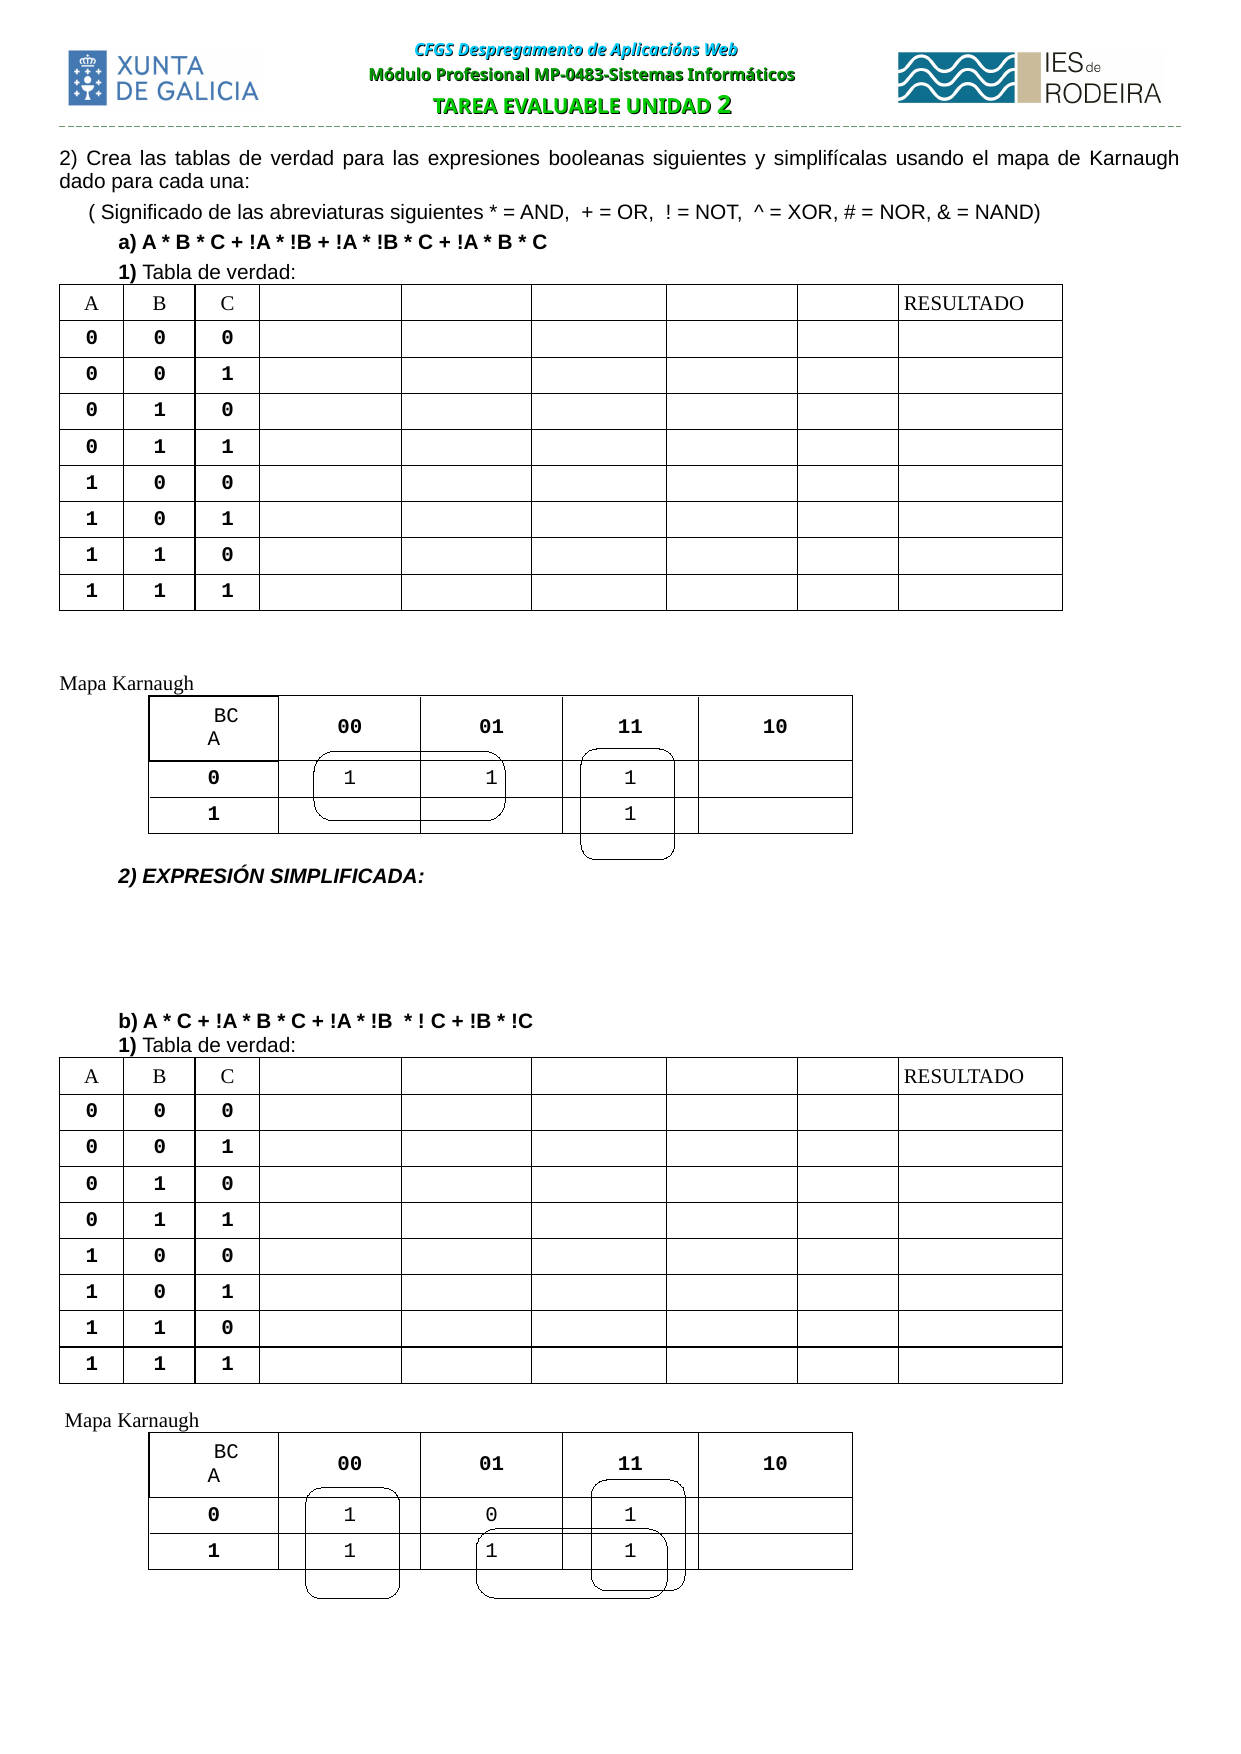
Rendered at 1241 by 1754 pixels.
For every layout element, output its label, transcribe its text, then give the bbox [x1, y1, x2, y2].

table_cell 0 [196, 1239, 259, 1274]
table_cell [899, 1348, 1062, 1383]
table_cell [667, 394, 797, 429]
table_cell 1 [196, 430, 259, 465]
text Mapa Karnaugh [59, 1408, 1181, 1432]
table_header C [196, 1058, 259, 1093]
table_cell 1 [279, 1498, 399, 1533]
table_cell [260, 1203, 401, 1238]
table_header [798, 1058, 898, 1093]
table_cell 0 [60, 321, 123, 357]
table_cell [563, 761, 581, 797]
table_header 01 [421, 696, 562, 760]
table_cell [260, 466, 401, 501]
table_cell 1 [196, 1203, 259, 1238]
table_cell 1 [60, 1275, 123, 1310]
table_cell [899, 1239, 1062, 1274]
table_cell [667, 430, 797, 465]
table_cell 0 [196, 321, 259, 357]
table_cell 1 [124, 1348, 194, 1383]
table_cell [699, 761, 852, 797]
table_cell 1 [60, 466, 123, 501]
table_cell [260, 430, 401, 465]
table_cell [899, 1131, 1062, 1166]
table_cell 1 [124, 1203, 194, 1238]
table_cell [667, 575, 797, 609]
table_cell [899, 1095, 1062, 1129]
table_cell 0 [149, 1498, 278, 1533]
table_cell 1 [124, 1167, 194, 1202]
table_cell [899, 1167, 1062, 1202]
table_cell 1 [196, 575, 259, 609]
table_cell [563, 1498, 591, 1528]
table_cell 0 [196, 538, 259, 573]
table_header [532, 1058, 666, 1093]
table_cell [798, 1275, 898, 1310]
table_cell 1 [60, 1348, 123, 1383]
table_header RESULTADO [899, 1058, 1062, 1093]
table_cell [563, 1534, 591, 1569]
table_cell 0 [149, 762, 278, 797]
table_cell [667, 1203, 797, 1238]
table_cell [667, 1311, 797, 1346]
table_cell [899, 538, 1062, 573]
table_cell 1 [124, 430, 194, 465]
table_cell [699, 798, 852, 833]
table_cell [899, 394, 1062, 429]
table_cell [532, 1311, 666, 1346]
table_cell [402, 394, 531, 429]
table_header BC A [150, 1433, 278, 1497]
table_cell [899, 321, 1062, 357]
table_cell [667, 1095, 797, 1129]
table_cell [686, 1498, 698, 1533]
table_cell [402, 1167, 531, 1202]
table_cell [686, 1534, 698, 1569]
picture [64, 45, 267, 110]
table_cell [532, 321, 666, 357]
table_cell 0 [124, 1275, 194, 1310]
table_header 11 [563, 1433, 698, 1497]
table_header B [124, 1058, 194, 1093]
table_cell 1 [196, 1131, 259, 1166]
table_cell 1 [124, 1311, 194, 1346]
table_cell 0 [60, 430, 123, 465]
table_cell [532, 575, 666, 609]
table_header A [60, 1058, 123, 1093]
table_cell 1 [421, 1534, 562, 1569]
table_cell [260, 538, 401, 573]
table_cell [667, 1348, 797, 1383]
table_cell 1 [196, 1275, 259, 1310]
table_header 10 [699, 696, 852, 760]
table_cell [260, 1095, 401, 1129]
table_cell [532, 1275, 666, 1310]
table_cell [402, 502, 531, 537]
table_cell 1 [60, 1239, 123, 1274]
table_header 01 [421, 1433, 562, 1497]
table_cell [402, 1348, 531, 1383]
table_cell 1 [124, 575, 194, 609]
table_cell [402, 1131, 531, 1166]
table_cell [532, 1131, 666, 1166]
table_header RESULTADO [899, 285, 1062, 320]
table_cell [798, 1131, 898, 1166]
table_cell 1 [60, 575, 123, 609]
table_cell [899, 1203, 1062, 1238]
table_cell [260, 575, 401, 609]
table_cell 0 [124, 466, 194, 501]
table_cell [402, 1239, 531, 1274]
table_cell [798, 394, 898, 429]
table_cell 0 [60, 394, 123, 429]
table_cell [260, 358, 401, 393]
table_cell 0 [124, 1131, 194, 1166]
table_cell [402, 358, 531, 393]
table_cell [667, 1239, 797, 1274]
table_header C [196, 285, 259, 320]
text ( Significado de las abreviaturas siguientes * = AND, + = OR, ! = NOT, ^ = XOR, # = NOR, & = NAND) [59, 199, 1181, 223]
table_cell [798, 538, 898, 573]
table_cell [899, 358, 1062, 393]
table_cell [798, 1311, 898, 1346]
table_cell 1 [149, 798, 278, 833]
table_cell [260, 1131, 401, 1166]
table_cell 0 [60, 1131, 123, 1166]
table_cell [260, 321, 401, 357]
table_cell 1 [196, 358, 259, 393]
table_header A [60, 285, 123, 320]
table_cell [667, 538, 797, 573]
table_cell [667, 466, 797, 501]
table_cell 0 [196, 1311, 259, 1346]
table_cell [532, 394, 666, 429]
table_cell [563, 798, 580, 833]
table_cell 0 [421, 1498, 562, 1533]
table_cell [798, 466, 898, 501]
table_cell [532, 358, 666, 393]
table_cell 1 [149, 1534, 278, 1569]
table_cell [402, 1275, 531, 1310]
table_cell 1 [592, 1498, 685, 1533]
text 1) Tabla de verdad: [118, 1033, 1181, 1057]
table_cell [667, 1131, 797, 1166]
table_cell [402, 538, 531, 573]
table_cell 1 [60, 538, 123, 573]
table_cell [260, 1167, 401, 1202]
table_cell 1 [581, 761, 674, 797]
table_cell 1 [306, 1534, 399, 1569]
table_cell 1 [124, 394, 194, 429]
table_cell [899, 575, 1062, 609]
table_cell [532, 1239, 666, 1274]
text b) A * C + !A * B * C + !A * !B * ! C + !B * !C [118, 1009, 1181, 1033]
table_cell [667, 358, 797, 393]
table_cell [260, 1348, 401, 1383]
text 2) Crea las tablas de verdad para las expresiones booleanas siguientes y simplifícalas usando el mapa de Karnaugh dado para cada una: [59, 145, 1181, 193]
table_cell 0 [196, 394, 259, 429]
table_cell 0 [124, 358, 194, 393]
table_cell 0 [196, 1095, 259, 1129]
table_cell [402, 1311, 531, 1346]
table_cell [667, 1275, 797, 1310]
table_cell [798, 1167, 898, 1202]
table_cell 0 [124, 1239, 194, 1274]
table_cell [798, 430, 898, 465]
text Mapa Karnaugh [59, 671, 1181, 695]
table_header [532, 285, 666, 320]
table_header 10 [699, 1433, 852, 1497]
table_cell [667, 1167, 797, 1202]
table_cell 1 [279, 761, 420, 797]
table_cell [798, 321, 898, 357]
table_cell 1 [124, 538, 194, 573]
picture [897, 51, 1164, 104]
table_cell 0 [60, 1167, 123, 1202]
table_cell 1 [581, 798, 674, 833]
table_cell 0 [124, 321, 194, 357]
table_cell [667, 502, 797, 537]
table_cell [798, 1203, 898, 1238]
table_cell [899, 1275, 1062, 1310]
table_header B [124, 285, 194, 320]
table_cell [798, 502, 898, 537]
table_cell [798, 1239, 898, 1274]
table_cell [798, 358, 898, 393]
table_cell 1 [60, 1311, 123, 1346]
table_cell [532, 1203, 666, 1238]
table_cell [421, 798, 562, 833]
table_cell [260, 502, 401, 537]
table_cell 1 [592, 1534, 685, 1569]
table_cell [402, 575, 531, 609]
text 1) Tabla de verdad: [118, 260, 1181, 284]
text a) A * B * C + !A * !B + !A * !B * C + !A * B * C [118, 230, 1181, 254]
table_cell 1 [421, 761, 562, 797]
table_cell [260, 1239, 401, 1274]
table_cell [402, 466, 531, 501]
table_cell 0 [124, 1095, 194, 1129]
table_cell [402, 430, 531, 465]
table_cell [402, 1095, 531, 1129]
table_cell 1 [196, 502, 259, 537]
table_cell [699, 1534, 852, 1569]
table_cell 1 [196, 1348, 259, 1383]
table_cell 0 [60, 1095, 123, 1129]
table_cell [899, 466, 1062, 501]
table_cell [402, 321, 531, 357]
table_header BC A [150, 697, 278, 760]
table_cell 0 [196, 1167, 259, 1202]
table_cell 0 [60, 1203, 123, 1238]
text 2) EXPRESIÓN SIMPLIFICADA: [118, 864, 1181, 888]
table_cell [667, 321, 797, 357]
table_cell [399, 1498, 420, 1533]
table_cell [532, 466, 666, 501]
table_cell [798, 1348, 898, 1383]
table_cell [675, 761, 698, 797]
table_cell [899, 430, 1062, 465]
table_cell [279, 1534, 305, 1569]
table_cell [260, 1275, 401, 1310]
table_cell [260, 1311, 401, 1346]
table_header [667, 1058, 797, 1093]
table_cell [532, 1348, 666, 1383]
table_cell [532, 1167, 666, 1202]
table_cell [899, 502, 1062, 537]
table_cell [402, 1203, 531, 1238]
table_header [260, 1058, 401, 1093]
table_cell [699, 1498, 852, 1533]
table_cell [532, 538, 666, 573]
table_cell [563, 1529, 591, 1533]
table_cell [532, 430, 666, 465]
table_cell [532, 1095, 666, 1129]
table_cell [899, 1311, 1062, 1346]
table_cell [400, 1534, 420, 1569]
table_cell [798, 1095, 898, 1129]
table_cell [532, 502, 666, 537]
table_header [667, 285, 797, 320]
table_cell [675, 798, 698, 833]
table_header [798, 285, 898, 320]
table_cell 0 [60, 358, 123, 393]
table_cell [260, 394, 401, 429]
table_header 00 [279, 1433, 420, 1497]
table_header [260, 285, 401, 320]
table_cell 0 [196, 466, 259, 501]
table_header 00 [279, 696, 420, 760]
table_cell [279, 798, 420, 833]
table_cell [798, 575, 898, 609]
table_cell 0 [124, 502, 194, 537]
table_cell 1 [60, 502, 123, 537]
table_header [402, 285, 531, 320]
table_header 11 [563, 696, 698, 760]
table_header [402, 1058, 531, 1093]
